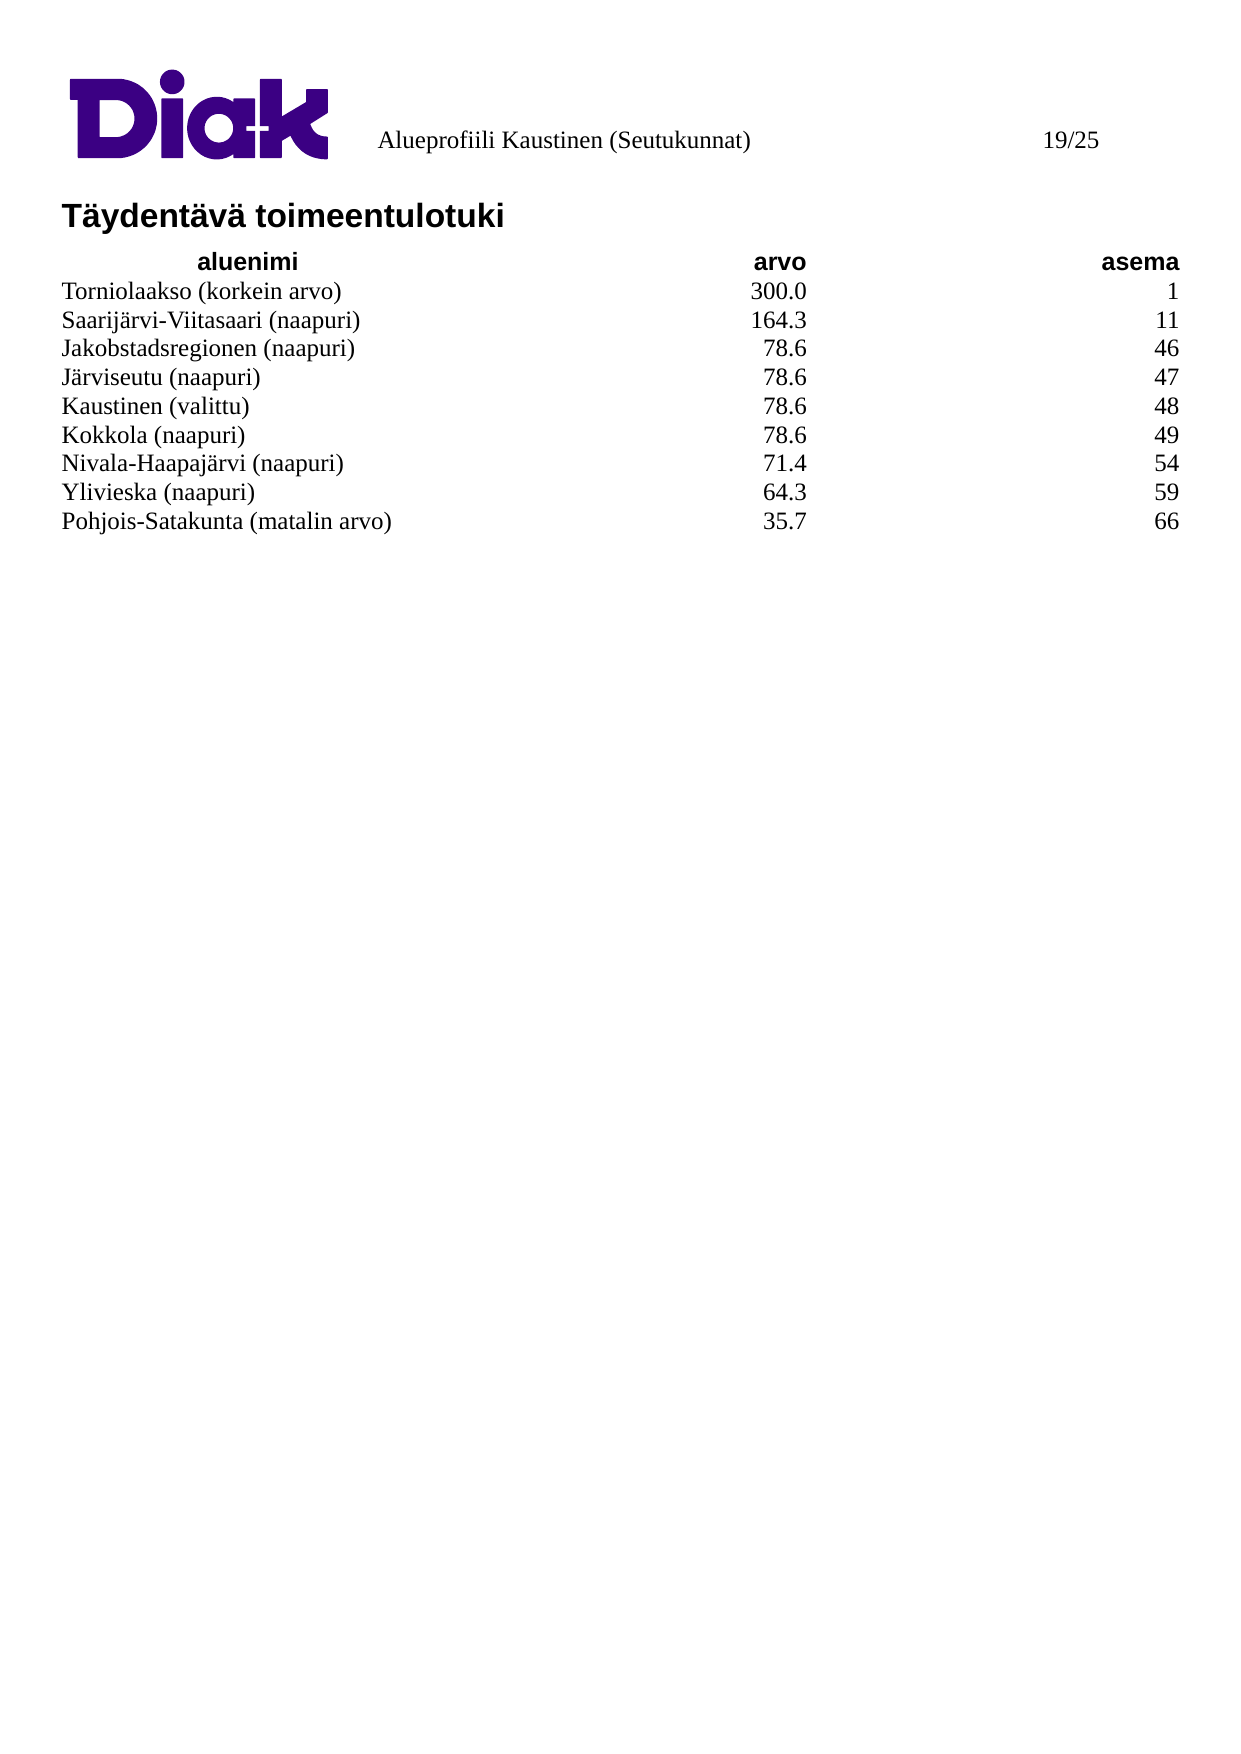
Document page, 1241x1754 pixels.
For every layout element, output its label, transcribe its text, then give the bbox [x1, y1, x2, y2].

table_header aluenimi [61, 247, 434, 276]
table_cell 78.6 [434, 362, 806, 391]
table_cell Kaustinen (valittu) [61, 391, 434, 420]
table_cell Ylivieska (naapuri) [61, 477, 434, 506]
table_cell Jakobstadsregionen (naapuri) [61, 334, 434, 362]
table_cell 11 [806, 305, 1179, 333]
table_cell 78.6 [434, 420, 806, 448]
table_cell 78.6 [434, 334, 806, 362]
table_cell 71.4 [434, 449, 806, 477]
table_cell 59 [806, 477, 1179, 506]
table_cell 1 [806, 276, 1179, 305]
table_cell 66 [806, 506, 1179, 535]
table_cell Torniolaakso (korkein arvo) [61, 276, 434, 305]
table_cell Kokkola (naapuri) [61, 420, 434, 448]
table_cell 54 [806, 449, 1179, 477]
table_cell 64.3 [434, 477, 806, 506]
table_cell 47 [806, 362, 1179, 391]
table_cell Saarijärvi-Viitasaari (naapuri) [61, 305, 434, 333]
table_cell Järviseutu (naapuri) [61, 362, 434, 391]
table_cell 48 [806, 391, 1179, 420]
table_cell 46 [806, 334, 1179, 362]
table_header asema [806, 247, 1179, 276]
table_cell Pohjois-Satakunta (matalin arvo) [61, 506, 434, 535]
table_cell 78.6 [434, 391, 806, 420]
table_cell 49 [806, 420, 1179, 448]
subtitle Täydentävä toimeentulotuki [61, 196, 1179, 235]
table_cell 164.3 [434, 305, 806, 333]
table_header arvo [434, 247, 806, 276]
table_cell 300.0 [434, 276, 806, 305]
table_cell 35.7 [434, 506, 806, 535]
table_cell Nivala-Haapajärvi (naapuri) [61, 449, 434, 477]
